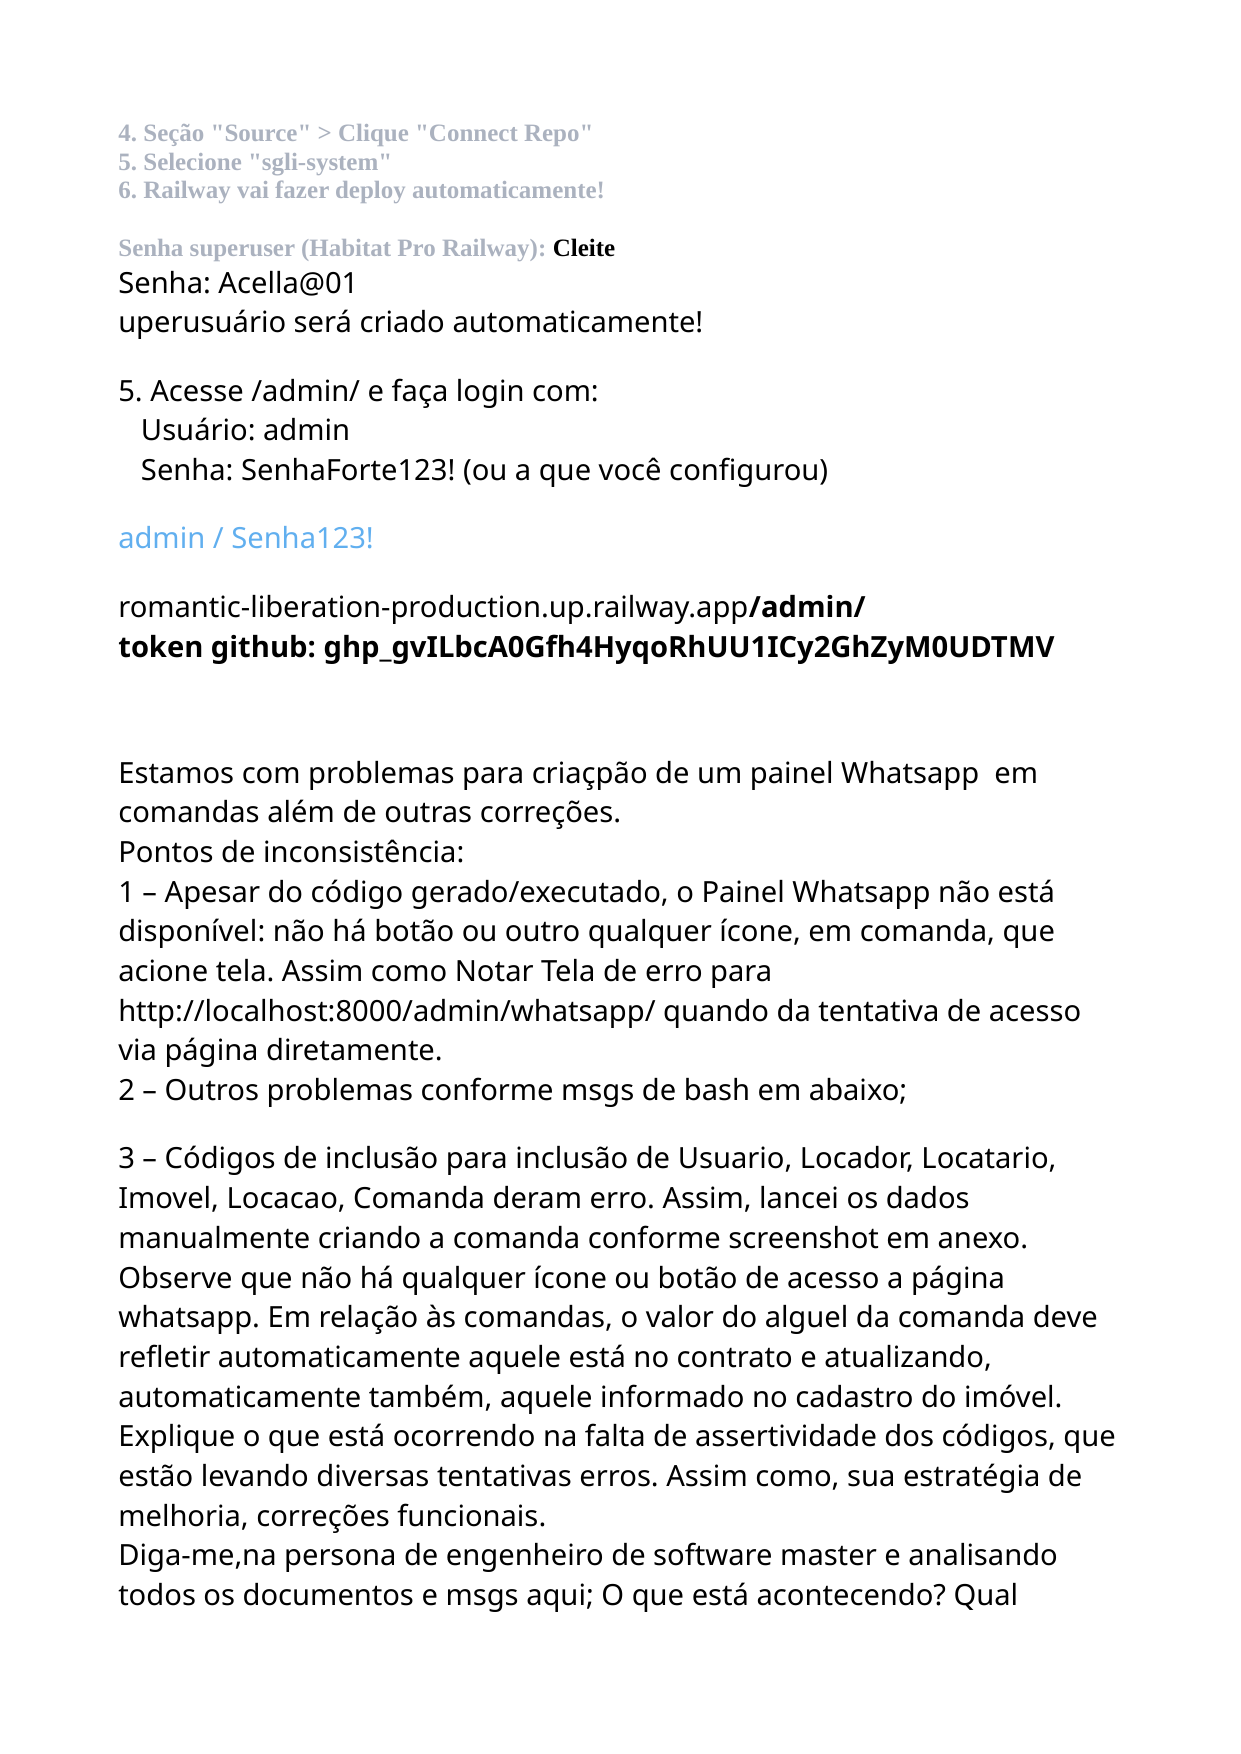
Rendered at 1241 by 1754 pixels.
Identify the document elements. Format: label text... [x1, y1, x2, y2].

text Pontos de inconsistência: [118, 831, 1122, 871]
text 5. Acesse /admin/ e faça login com: [118, 370, 1122, 410]
text Diga-me,na persona de engenheiro de software master e analisando todos os documentos e msgs aqui; O que está acontecendo? Qual [118, 1535, 1122, 1614]
text uperusuário será criado automaticamente! [118, 302, 1122, 341]
text admin / Senha123! [118, 518, 1122, 557]
text Senha: Acella@01 [118, 262, 1122, 302]
text 1 – Apesar do código gerado/executado, o Painel Whatsapp não está disponível: não há botão ou outro qualquer ícone, em comanda, que acione tela. Assim como Notar Tela de erro para http://localhost:8000/admin/whatsapp/ quando da tentativa de acesso via página diretamente. [118, 871, 1122, 1069]
text romantic-liberation-production.up.railway.app/admin/ [118, 586, 1122, 626]
text 6. Railway vai fazer deploy automaticamente! [118, 176, 1122, 204]
text Explique o que está ocorrendo na falta de assertividade dos códigos, que estão levando diversas tentativas erros. Assim como, sua estratégia de melhoria, correções funcionais. [118, 1416, 1122, 1535]
text 5. Selecione "sgli-system" [118, 147, 1122, 176]
text 2 – Outros problemas conforme msgs de bash em abaixo; [118, 1069, 1122, 1109]
text Senha superuser (Habitat Pro Railway): Cleite [118, 233, 1122, 262]
text 3 – Códigos de inclusão para inclusão de Usuario, Locador, Locatario, Imovel, Locacao, Comanda deram erro. Assim, lancei os dados manualmente criando a comanda conforme screenshot em anexo. Observe que não há qualquer ícone ou botão de acesso a página whatsapp. Em relação às comandas, o valor do alguel da comanda deve refletir automaticamente aquele está no contrato e atualizando, automaticamente também, aquele informado no cadastro do imóvel. [118, 1138, 1122, 1416]
text token github: 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 [118, 626, 1122, 666]
text Estamos com problemas para criaçpão de um painel Whatsapp em comandas além de outras correções. [118, 752, 1122, 831]
text 4. Seção "Source" > Clique "Connect Repo" [118, 118, 1122, 147]
text Usuário: admin [118, 410, 1122, 449]
text Senha: SenhaForte123! (ou a que você configurou) [118, 449, 1122, 489]
